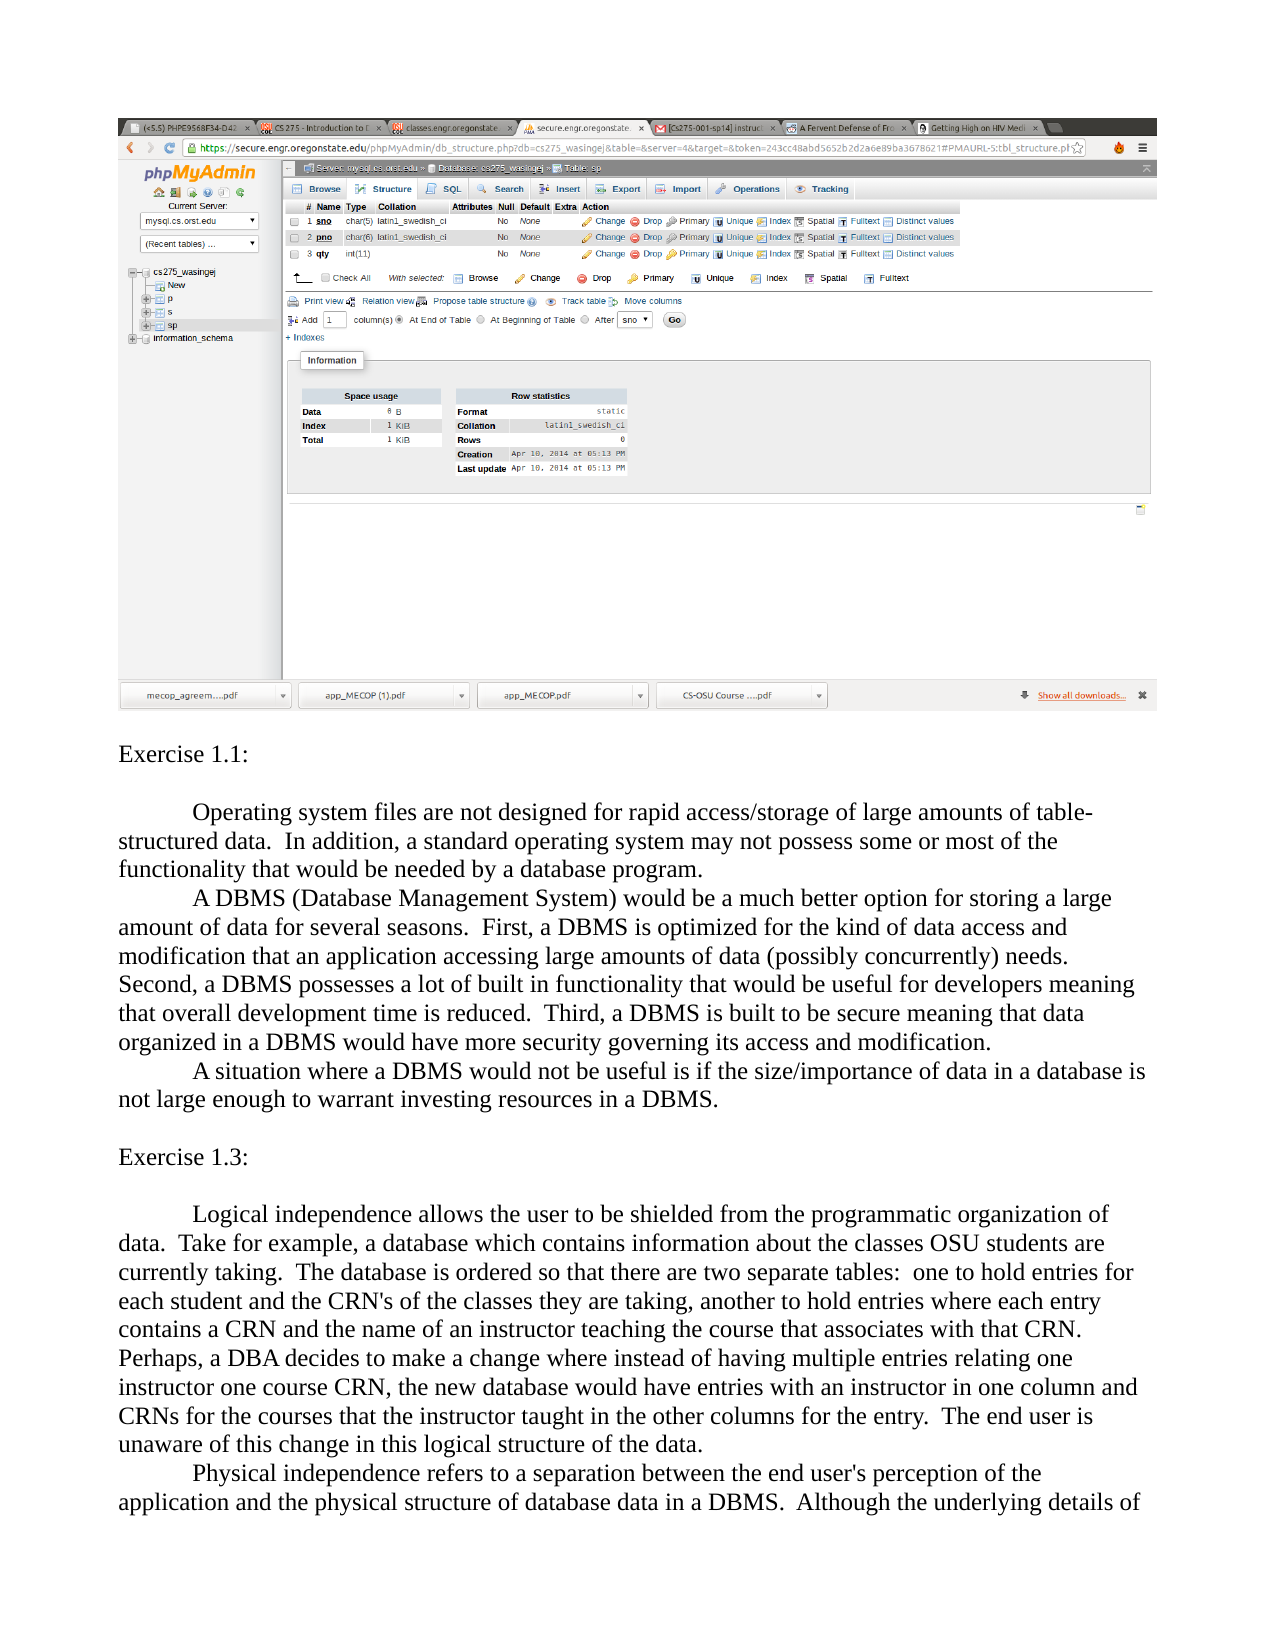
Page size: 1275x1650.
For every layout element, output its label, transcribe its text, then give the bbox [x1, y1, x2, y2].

text Physical independence refers to a separation between the end user's perception of the application and the physical structure of database data in a DBMS. Although the underlying details of [118, 1458, 1157, 1516]
text A situation where a DBMS would not be useful is if the size/importance of data in a database is not large enough to warrant investing resources in a DBMS. [118, 1056, 1157, 1113]
text Operating system files are not designed for rapid access/storage of large amounts of table-structured data. In addition, a standard operating system may not possess some or most of the functionality that would be needed by a database program. [118, 797, 1157, 883]
text A DBMS (Database Management System) would be a much better option for storing a large amount of data for several seasons. First, a DBMS is optimized for the kind of data access and modification that an application accessing large amounts of data (possibly concurrently) needs. Second, a DBMS possesses a lot of built in functionality that would be useful for developers meaning that overall development time is reduced. Third, a DBMS is built to be secure meaning that data organized in a DBMS would have more security governing its access and modification. [118, 883, 1157, 1056]
text Logical independence allows the user to be shielded from the programmatic organization of data. Take for example, a database which contains information about the classes OSU students are currently taking. The database is ordered so that there are two separate tables: one to hold entries for each student and the CRN's of the classes they are taking, another to hold entries where each entry contains a CRN and the name of an instructor teaching the course that associates with that CRN. Perhaps, a DBA decides to make a change where instead of having multiple entries relating one instructor one course CRN, the new database would have entries with an instructor in one column and CRNs for the courses that the instructor taught in the other columns for the entry. The end user is unaware of this change in this logical structure of the data. [118, 1199, 1157, 1458]
picture [118, 118, 1157, 711]
text Exercise 1.3: [118, 1142, 1157, 1171]
text Exercise 1.1: [118, 739, 1157, 768]
